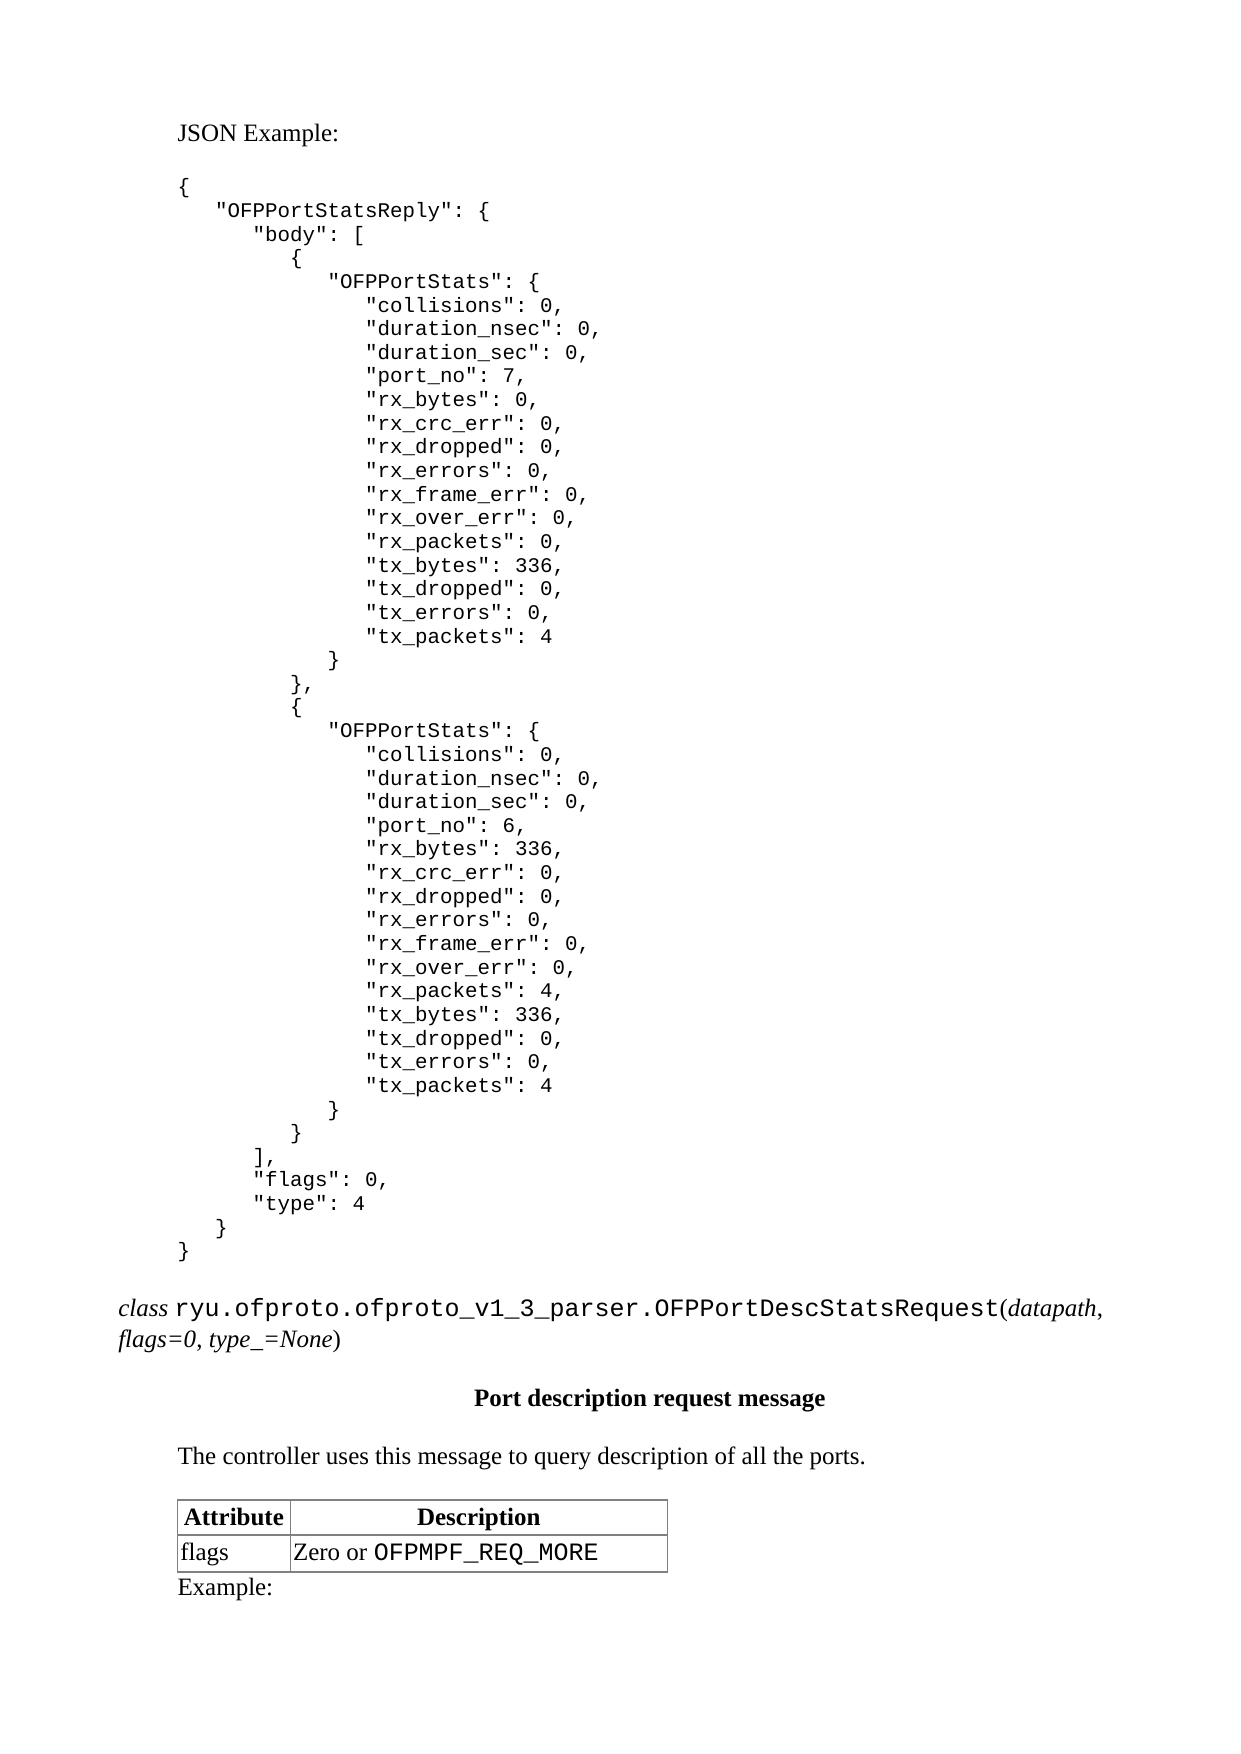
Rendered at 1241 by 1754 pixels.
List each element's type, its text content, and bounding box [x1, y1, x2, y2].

table_cell Zero or OFPMPF_REQ_MORE [291, 1536, 667, 1571]
list Port description request message [177, 1383, 1122, 1411]
text "duration_sec": 0, [177, 342, 1122, 366]
text } [177, 1122, 1122, 1146]
text "rx_frame_err": 0, [177, 933, 1122, 957]
text "rx_crc_err": 0, [177, 862, 1122, 886]
list Example: [177, 1572, 1122, 1600]
text "rx_over_err": 0, [177, 957, 1122, 980]
text "duration_nsec": 0, [177, 318, 1122, 342]
text "rx_packets": 4, [177, 980, 1122, 1004]
text "OFPPortStats": { [177, 720, 1122, 744]
text "duration_nsec": 0, [177, 767, 1122, 791]
text } [177, 649, 1122, 673]
text "collisions": 0, [177, 744, 1122, 767]
text ], [177, 1146, 1122, 1169]
text "rx_dropped": 0, [177, 436, 1122, 460]
text "flags": 0, [177, 1169, 1122, 1193]
text "tx_errors": 0, [177, 1051, 1122, 1075]
text { [177, 176, 1122, 200]
text "rx_packets": 0, [177, 531, 1122, 555]
text "rx_errors": 0, [177, 909, 1122, 933]
text { [177, 247, 1122, 271]
text "duration_sec": 0, [177, 791, 1122, 815]
list JSON Example: [177, 118, 1122, 147]
text "rx_bytes": 336, [177, 838, 1122, 862]
subtitle class ryu.ofproto.ofproto_v1_3_parser.OFPPortDescStatsRequest(datapath, flags=0, type_=None) [118, 1293, 1122, 1353]
list The controller uses this message to query description of all the ports. [177, 1441, 1122, 1469]
text "tx_packets": 4 [177, 1075, 1122, 1098]
text "tx_dropped": 0, [177, 578, 1122, 602]
table_header Attribute [178, 1501, 290, 1534]
text "type": 4 [177, 1193, 1122, 1217]
text "body": [ [177, 224, 1122, 247]
text "rx_over_err": 0, [177, 507, 1122, 531]
text "rx_crc_err": 0, [177, 413, 1122, 436]
text "tx_packets": 4 [177, 626, 1122, 649]
text "port_no": 7, [177, 366, 1122, 389]
text } [177, 1098, 1122, 1122]
text "tx_errors": 0, [177, 602, 1122, 626]
text "tx_bytes": 336, [177, 555, 1122, 578]
text } [177, 1217, 1122, 1240]
text "tx_dropped": 0, [177, 1028, 1122, 1051]
text "OFPPortStatsReply": { [177, 200, 1122, 224]
table_header Description [291, 1501, 667, 1534]
text "rx_dropped": 0, [177, 886, 1122, 909]
text "rx_errors": 0, [177, 460, 1122, 484]
text "rx_frame_err": 0, [177, 484, 1122, 507]
table_cell flags [178, 1536, 290, 1571]
text "rx_bytes": 0, [177, 389, 1122, 413]
text "OFPPortStats": { [177, 271, 1122, 294]
text { [177, 697, 1122, 720]
text }, [177, 673, 1122, 697]
text "tx_bytes": 336, [177, 1004, 1122, 1028]
text "collisions": 0, [177, 294, 1122, 318]
text } [177, 1240, 1122, 1264]
text "port_no": 6, [177, 815, 1122, 838]
